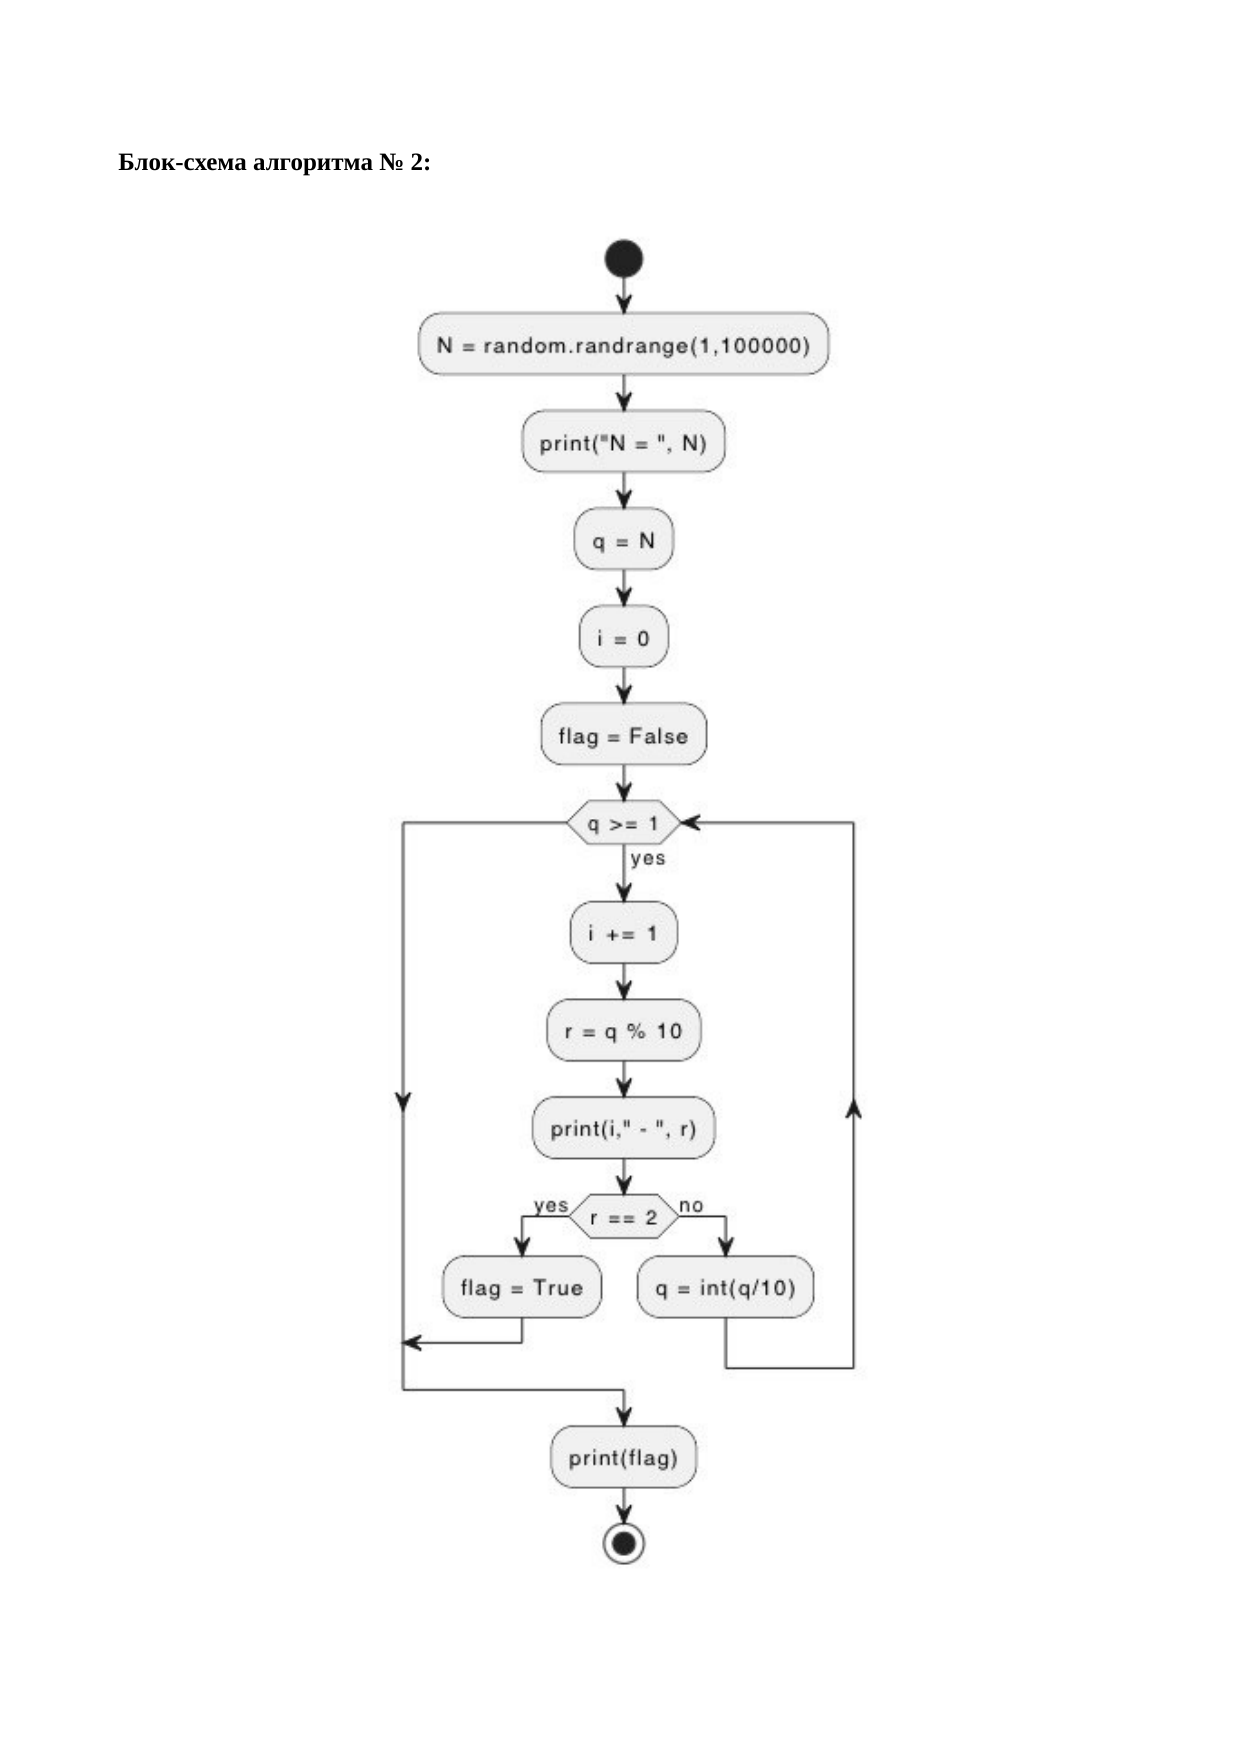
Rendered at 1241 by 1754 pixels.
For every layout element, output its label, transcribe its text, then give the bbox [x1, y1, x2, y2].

text Блок-схема алгоритма № 2: [118, 147, 1122, 176]
picture [360, 223, 900, 1583]
